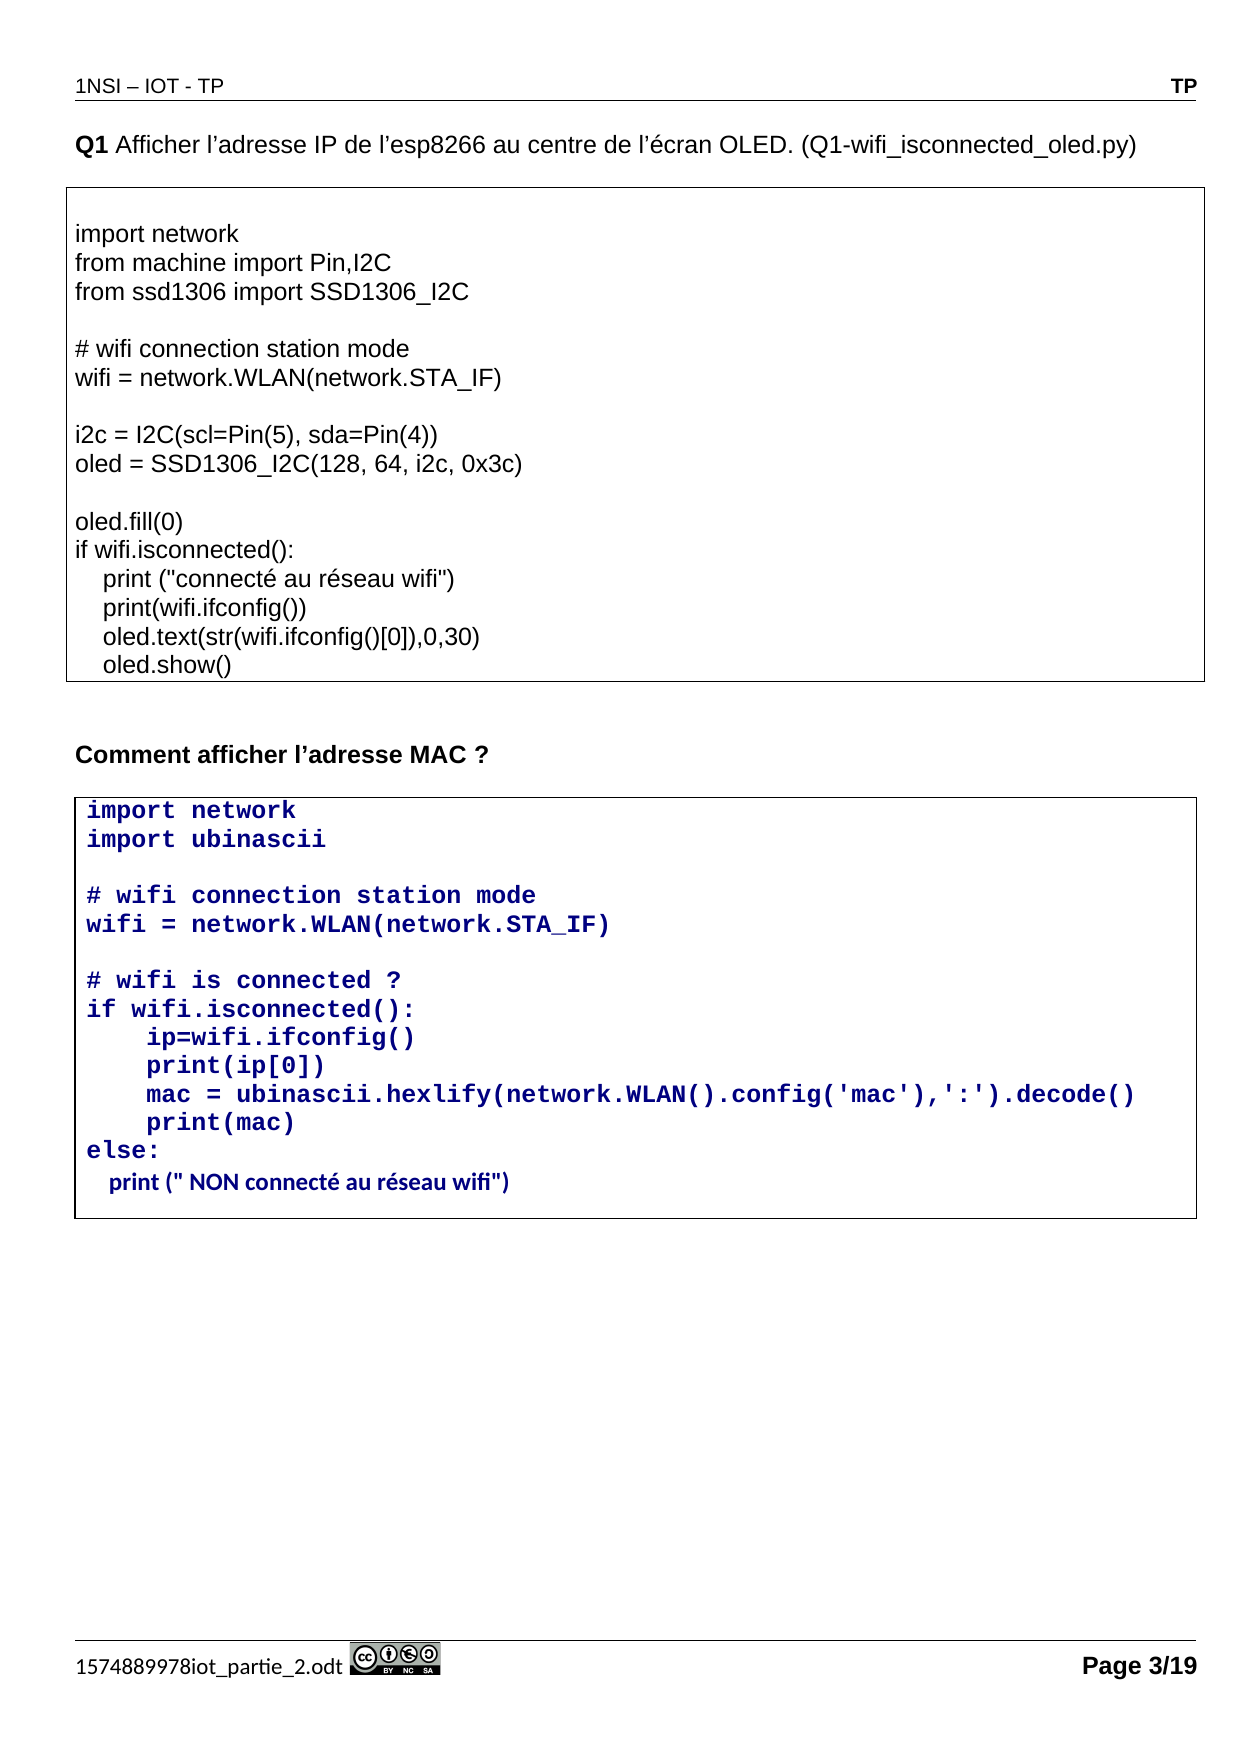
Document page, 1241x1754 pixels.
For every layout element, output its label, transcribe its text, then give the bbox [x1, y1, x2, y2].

text oled.text(str(wifi.ifconfig()[0]),0,30) [75, 621, 1196, 647]
text print(wifi.ifconfig()) [75, 593, 1196, 621]
text import network [75, 219, 1196, 248]
text wifi = network.WLAN(network.STA_IF) [75, 363, 1196, 391]
text oled.fill(0) [75, 506, 1196, 535]
table_header import network import ubinascii # wifi connection station mode wifi = network.WLAN(network.STA_IF) # wifi is connected ? if wifi.isconnected(): ip=wifi.ifconfig() print(ip[0]) mac = ubinascii.hexlify(network.WLAN().config('mac'),':').decode() print(mac) else: print (" NON connecté au réseau wifi") [76, 798, 1196, 1218]
text Q1 Afficher l’adresse IP de l’esp8266 au centre de l’écran OLED. (Q1-wifi_isconnected_oled.py) [75, 129, 1196, 158]
text oled.show() [67, 647, 1204, 681]
text print ("connecté au réseau wifi") [75, 564, 1196, 593]
text Comment afficher l’adresse MAC ? [75, 739, 1196, 768]
text # wifi connection station mode [75, 334, 1196, 363]
text i2c = I2C(scl=Pin(5), sda=Pin(4)) [75, 420, 1196, 449]
text oled = SSD1306_I2C(128, 64, i2c, 0x3c) [75, 449, 1196, 478]
text if wifi.isconnected(): [75, 535, 1196, 564]
text from machine import Pin,I2C [75, 248, 1196, 276]
picture [349, 1642, 441, 1675]
text from ssd1306 import SSD1306_I2C [75, 276, 1196, 305]
